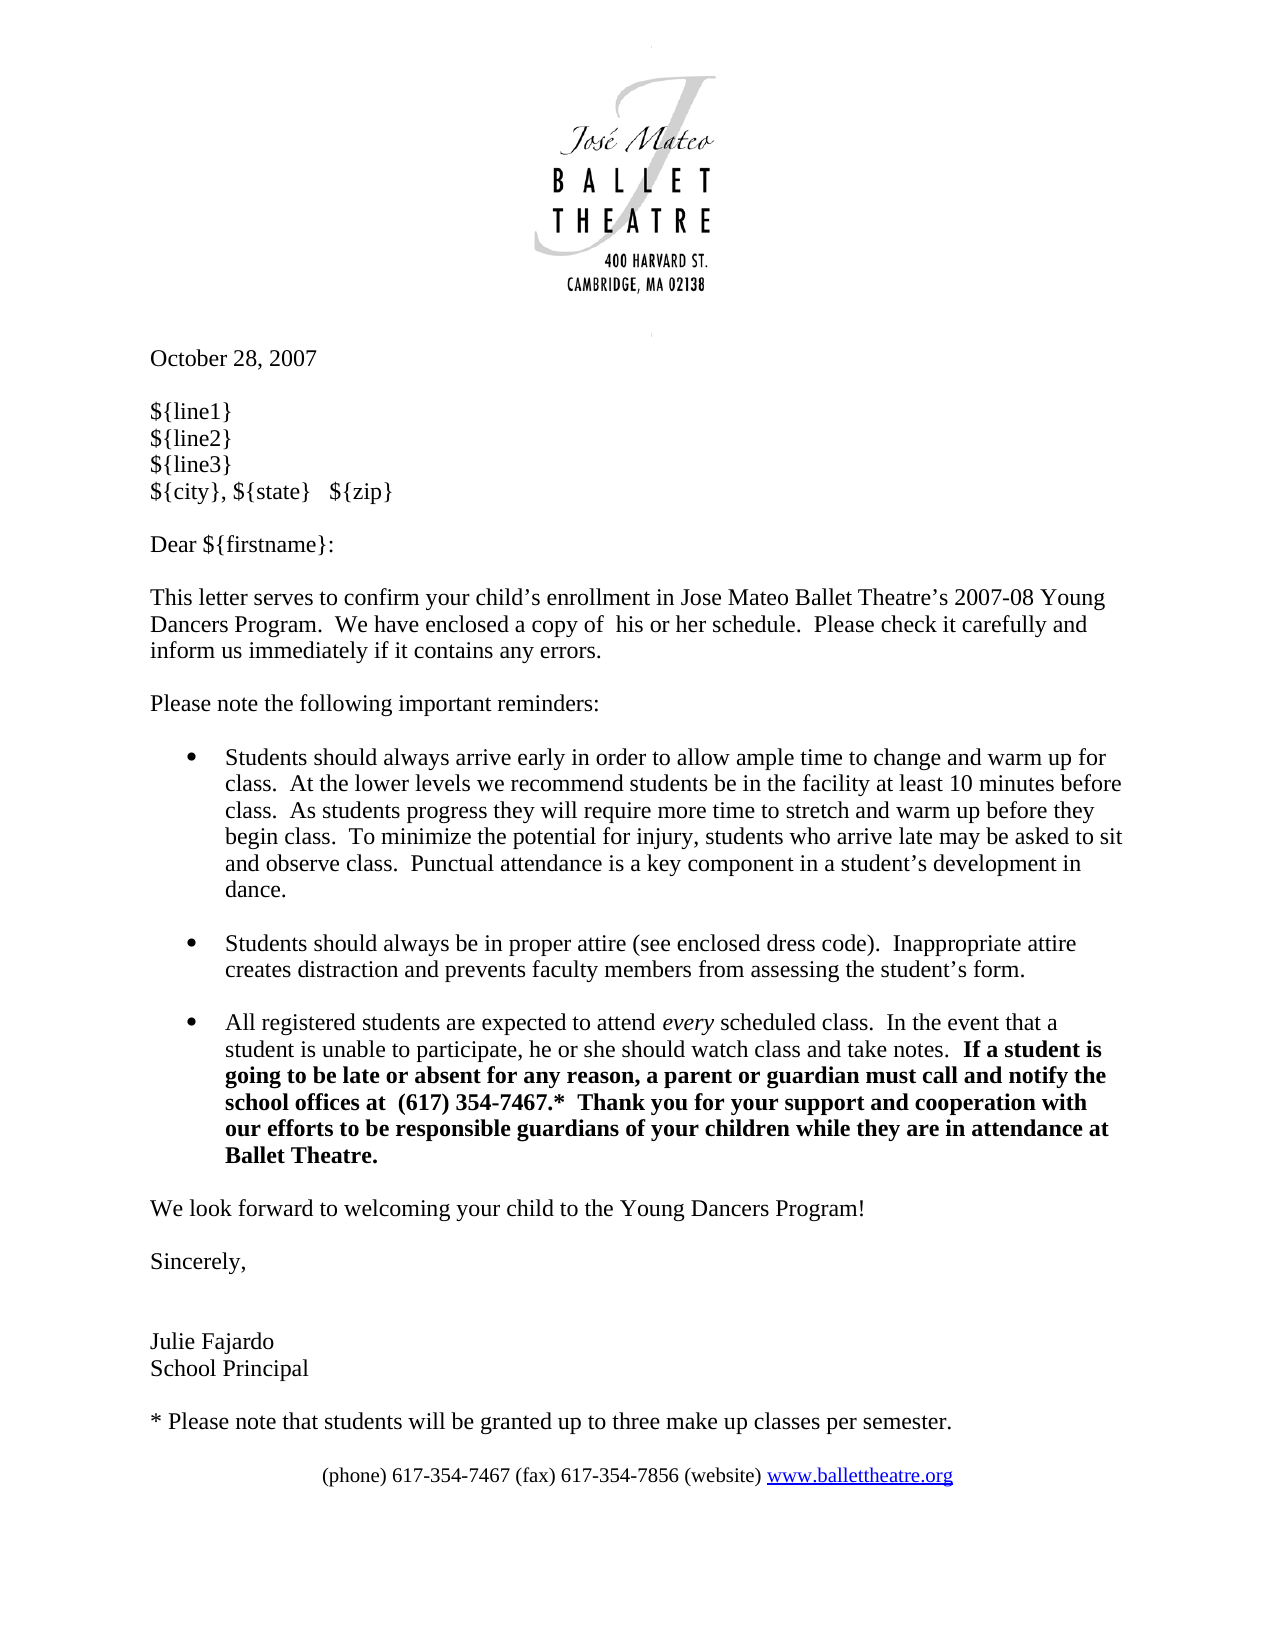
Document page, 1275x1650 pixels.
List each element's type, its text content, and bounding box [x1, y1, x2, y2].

text We look forward to welcoming your child to the Young Dancers Program! [150, 1195, 1125, 1222]
text * Please note that students will be granted up to three make up classes per semester. [150, 1408, 1125, 1434]
text Julie Fajardo [150, 1328, 1125, 1354]
text (phone) 617-354-7467 (fax) 617-354-7856 (website) www.ballettheatre.org [150, 1463, 1125, 1487]
picture [493, 46, 782, 337]
text ${line1} [150, 398, 1125, 425]
text Please note the following important reminders: [150, 691, 1125, 717]
list Students should always arrive early in order to allow ample time to change and warm up for class. At the lower levels we recommend students be in the facility at least 10 minutes before class. As students progress they will require more time to stretch and warm up before they begin class. To minimize the potential for injury, students who arrive late may be asked to sit and observe class. Punctual attendance is a key component in a student’s development in dance. [187, 744, 1125, 903]
text This letter serves to confirm your child’s enrollment in Jose Mateo Ballet Theatre’s 2007-08 Young Dancers Program. We have enclosed a copy of his or her schedule. Please check it carefully and inform us immediately if it contains any errors. [150, 584, 1125, 664]
text Sincerely, [150, 1248, 1125, 1275]
text ${line2} [150, 425, 1125, 451]
text ${line3} [150, 451, 1125, 478]
text ${city}, ${state} ${zip} [150, 478, 1125, 504]
title School Principal [150, 1354, 1125, 1381]
text Dear ${firstname}: [150, 531, 1125, 558]
text October 28, 2007 [150, 345, 1125, 372]
list Students should always be in proper attire (see enclosed dress code). Inappropriate attire creates distraction and prevents faculty members from assessing the student’s form. [187, 929, 1125, 983]
list All registered students are expected to attend every scheduled class. In the event that a student is unable to participate, he or she should watch class and take notes. If a student is going to be late or absent for any reason, a parent or guardian must call and notify the school offices at (617) 354-7467.* Thank you for your support and cooperation with our efforts to be responsible guardians of your children while they are in attendance at Ballet Theatre. [187, 1009, 1125, 1169]
